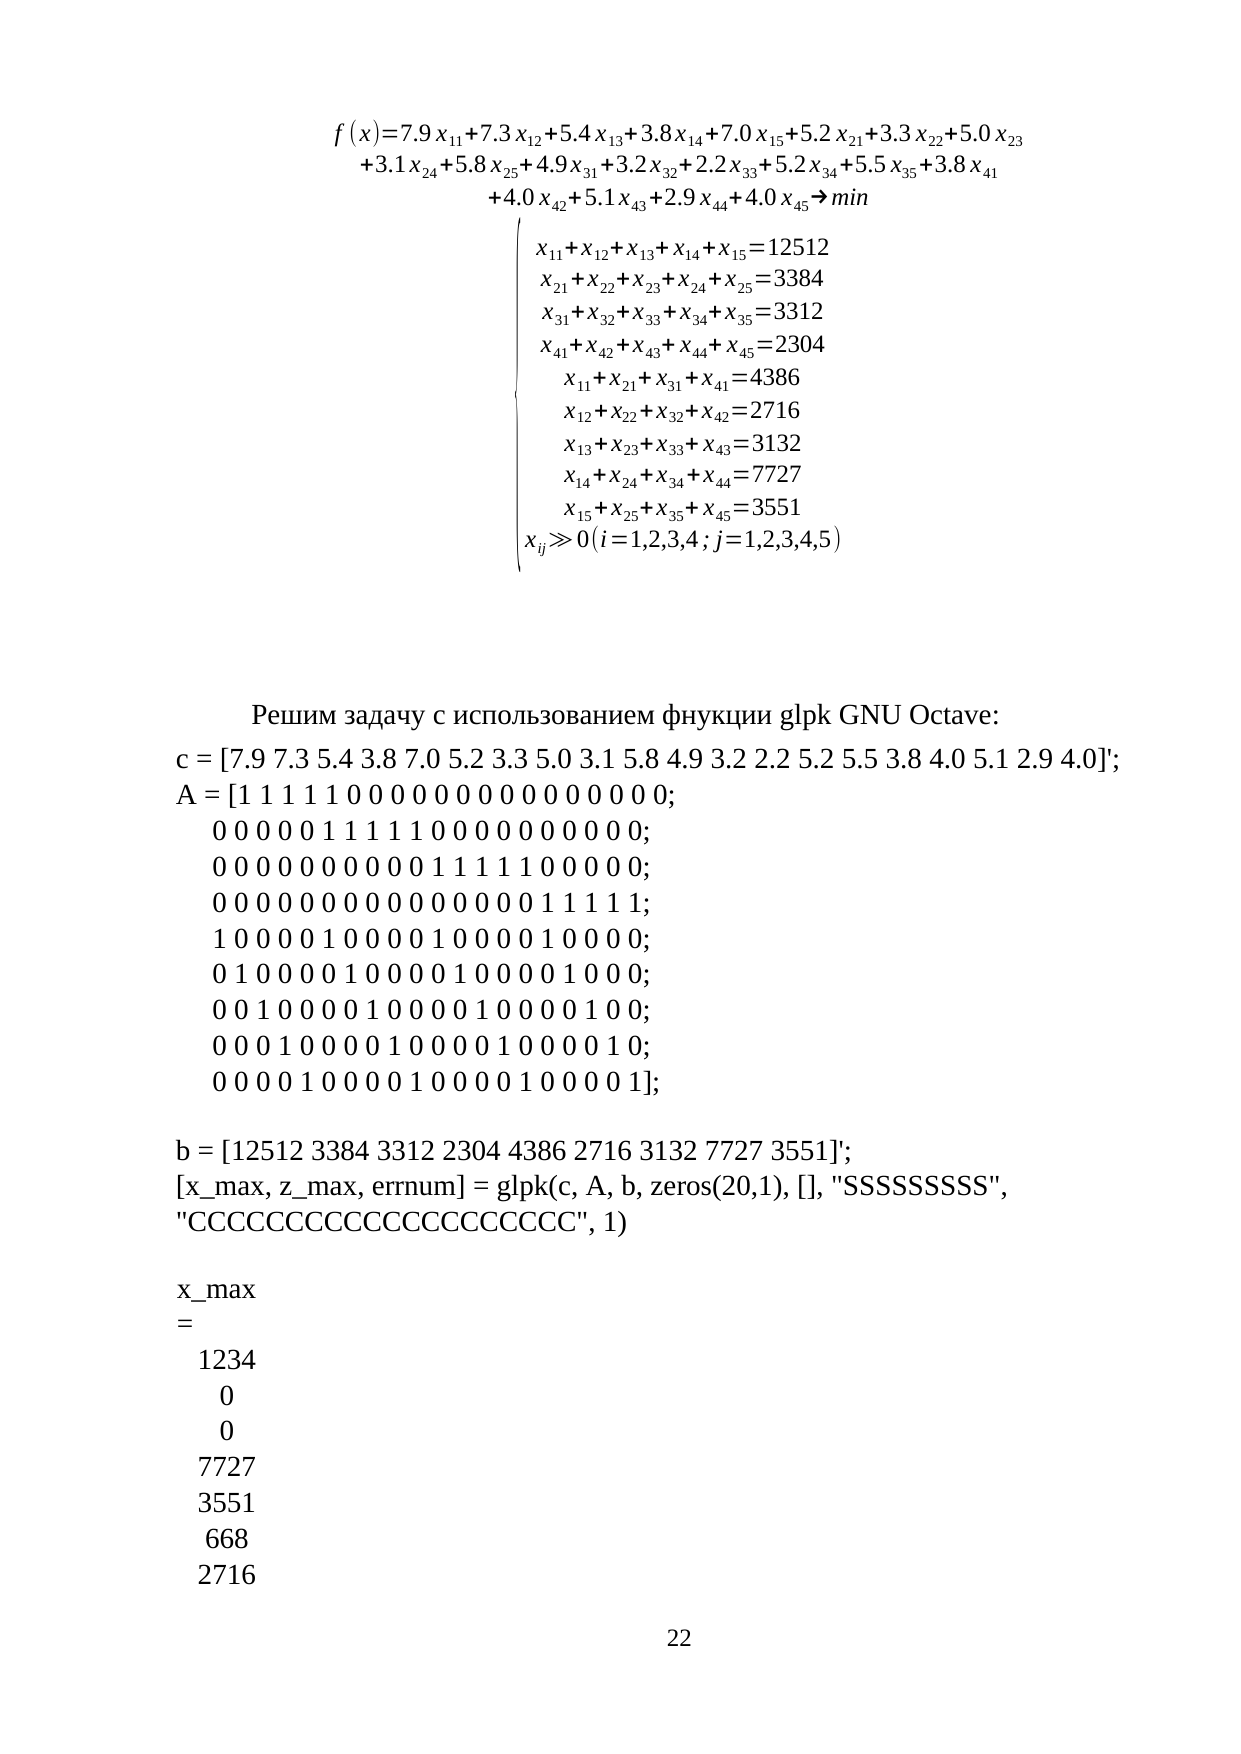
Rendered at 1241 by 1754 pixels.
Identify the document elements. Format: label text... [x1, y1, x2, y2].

text 0 [176, 1378, 265, 1411]
text b = [12512 3384 3312 2304 4386 2716 3132 7727 3551]'; [176, 1133, 1181, 1166]
text [x_max, z_max, errnum] = glpk(c, A, b, zeros(20,1), [], "SSSSSSSSS", [176, 1168, 1181, 1202]
text 0 [176, 1413, 265, 1447]
text 3551 [176, 1485, 265, 1519]
text 0 0 1 0 0 0 0 1 0 0 0 0 1 0 0 0 0 1 0 0; [176, 992, 1181, 1026]
text 0 0 0 0 0 0 0 0 0 0 0 0 0 0 0 1 1 1 1 1; [176, 885, 1181, 918]
text A = [1 1 1 1 1 0 0 0 0 0 0 0 0 0 0 0 0 0 0 0; [176, 777, 1181, 811]
text x_max= [176, 1240, 265, 1339]
text Решим задачу с использованием фнукции glpk GNU Octave: [176, 697, 1181, 731]
text 0 0 0 0 0 0 0 0 0 0 1 1 1 1 1 0 0 0 0 0; [176, 849, 1181, 883]
text 2716 [176, 1557, 265, 1590]
text 1234 [176, 1342, 265, 1375]
text 0 0 0 1 0 0 0 0 1 0 0 0 0 1 0 0 0 0 1 0; [176, 1028, 1181, 1062]
text c = [7.9 7.3 5.4 3.8 7.0 5.2 3.3 5.0 3.1 5.8 4.9 3.2 2.2 5.2 5.5 3.8 4.0 5.1 2.9 4.0]'; [176, 742, 1181, 775]
text 7727 [176, 1449, 265, 1483]
text 0 0 0 0 1 0 0 0 0 1 0 0 0 0 1 0 0 0 0 1]; [176, 1064, 1181, 1098]
text "CCCCCCCCCCCCCCCCCCCC", 1) [176, 1204, 1181, 1238]
text 0 1 0 0 0 0 1 0 0 0 0 1 0 0 0 0 1 0 0 0; [176, 957, 1181, 990]
text 1 0 0 0 0 1 0 0 0 0 1 0 0 0 0 1 0 0 0 0; [176, 921, 1181, 954]
text 0 0 0 0 0 1 1 1 1 1 0 0 0 0 0 0 0 0 0 0; [176, 813, 1181, 847]
text 668 [176, 1521, 265, 1554]
